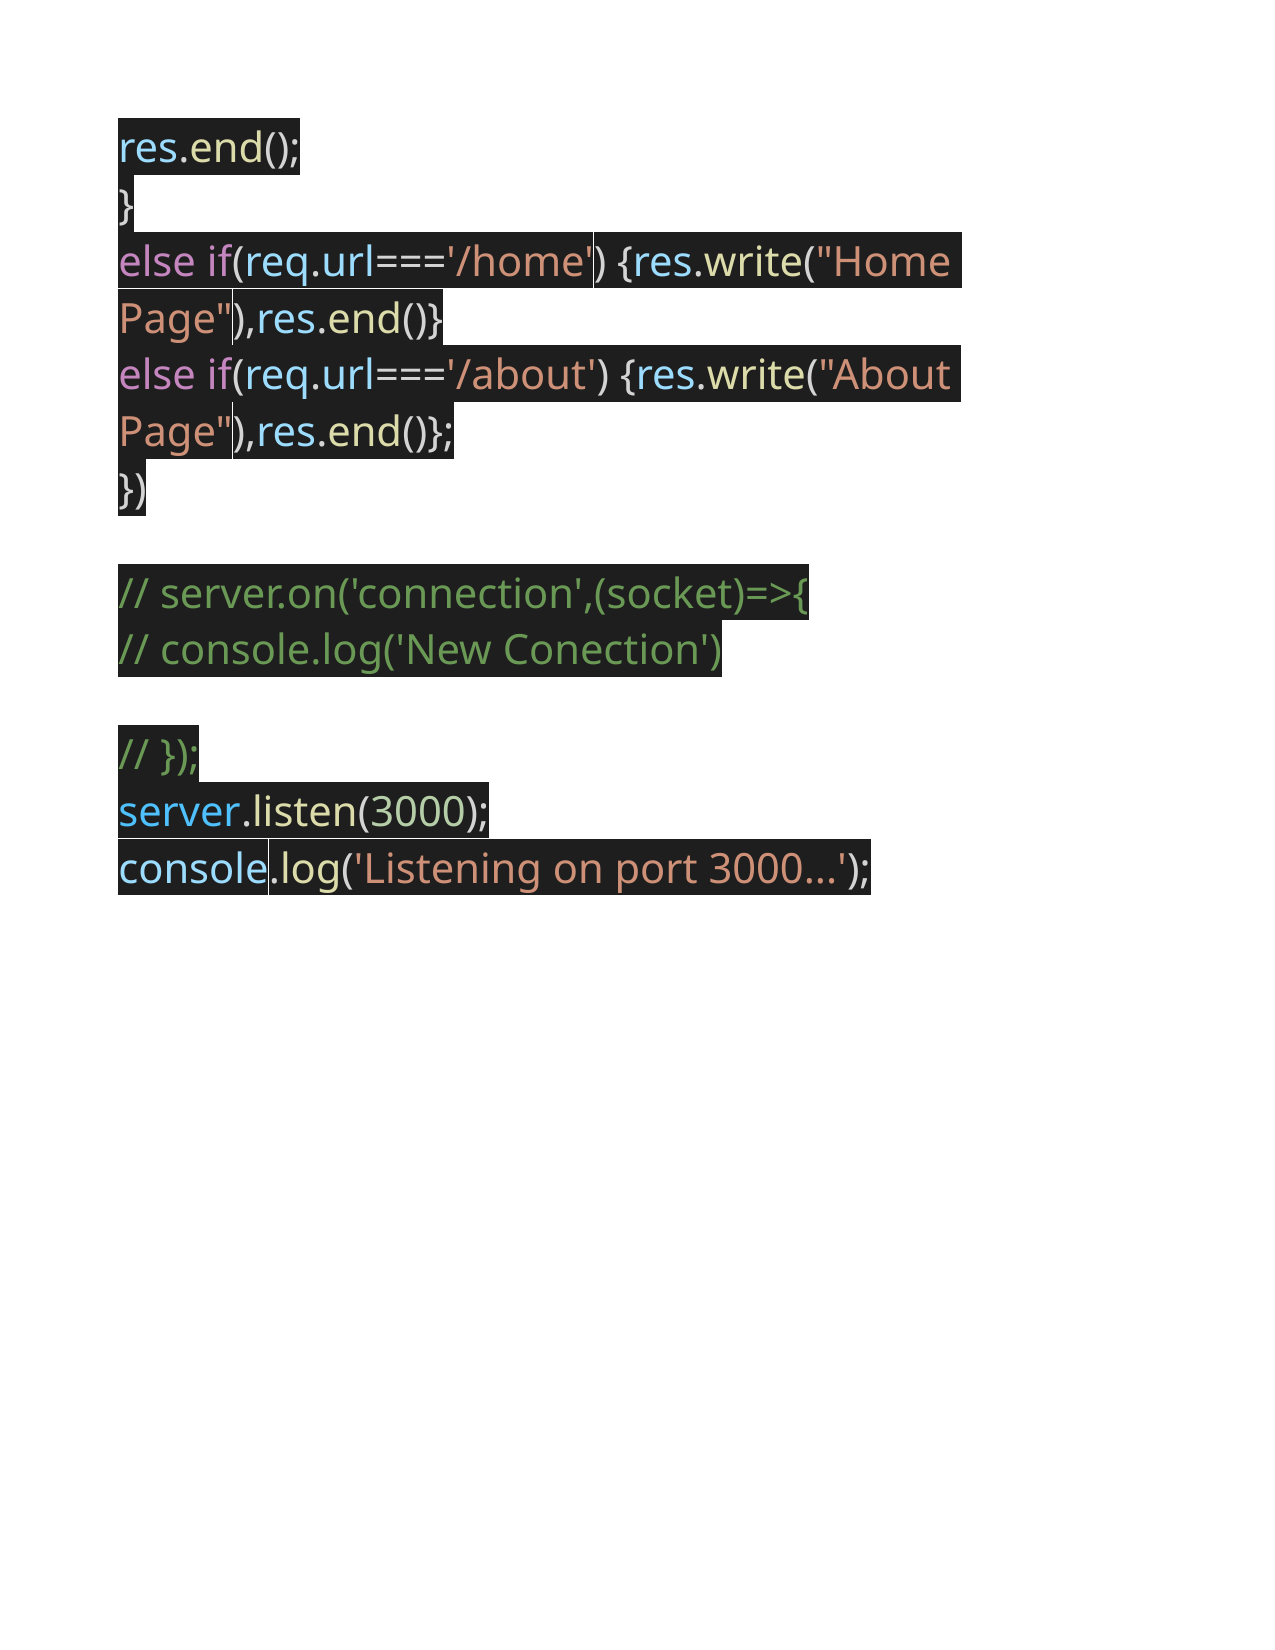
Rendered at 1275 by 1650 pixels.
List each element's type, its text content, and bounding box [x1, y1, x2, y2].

text }) [118, 459, 1157, 516]
text console.log('Listening on port 3000...'); [118, 838, 1157, 895]
text server.listen(3000); [118, 782, 1157, 838]
text // console.log('New Conection') [118, 620, 1157, 677]
text } [118, 175, 1157, 232]
text // }); [118, 725, 1157, 782]
text // server.on('connection',(socket)=>{ [118, 563, 1157, 620]
text else if(req.url==='/home') {res.write("Home Page"),res.end()} [118, 232, 1157, 345]
text res.end(); [118, 118, 1157, 175]
text else if(req.url==='/about') {res.write("About Page"),res.end()}; [118, 345, 1157, 459]
